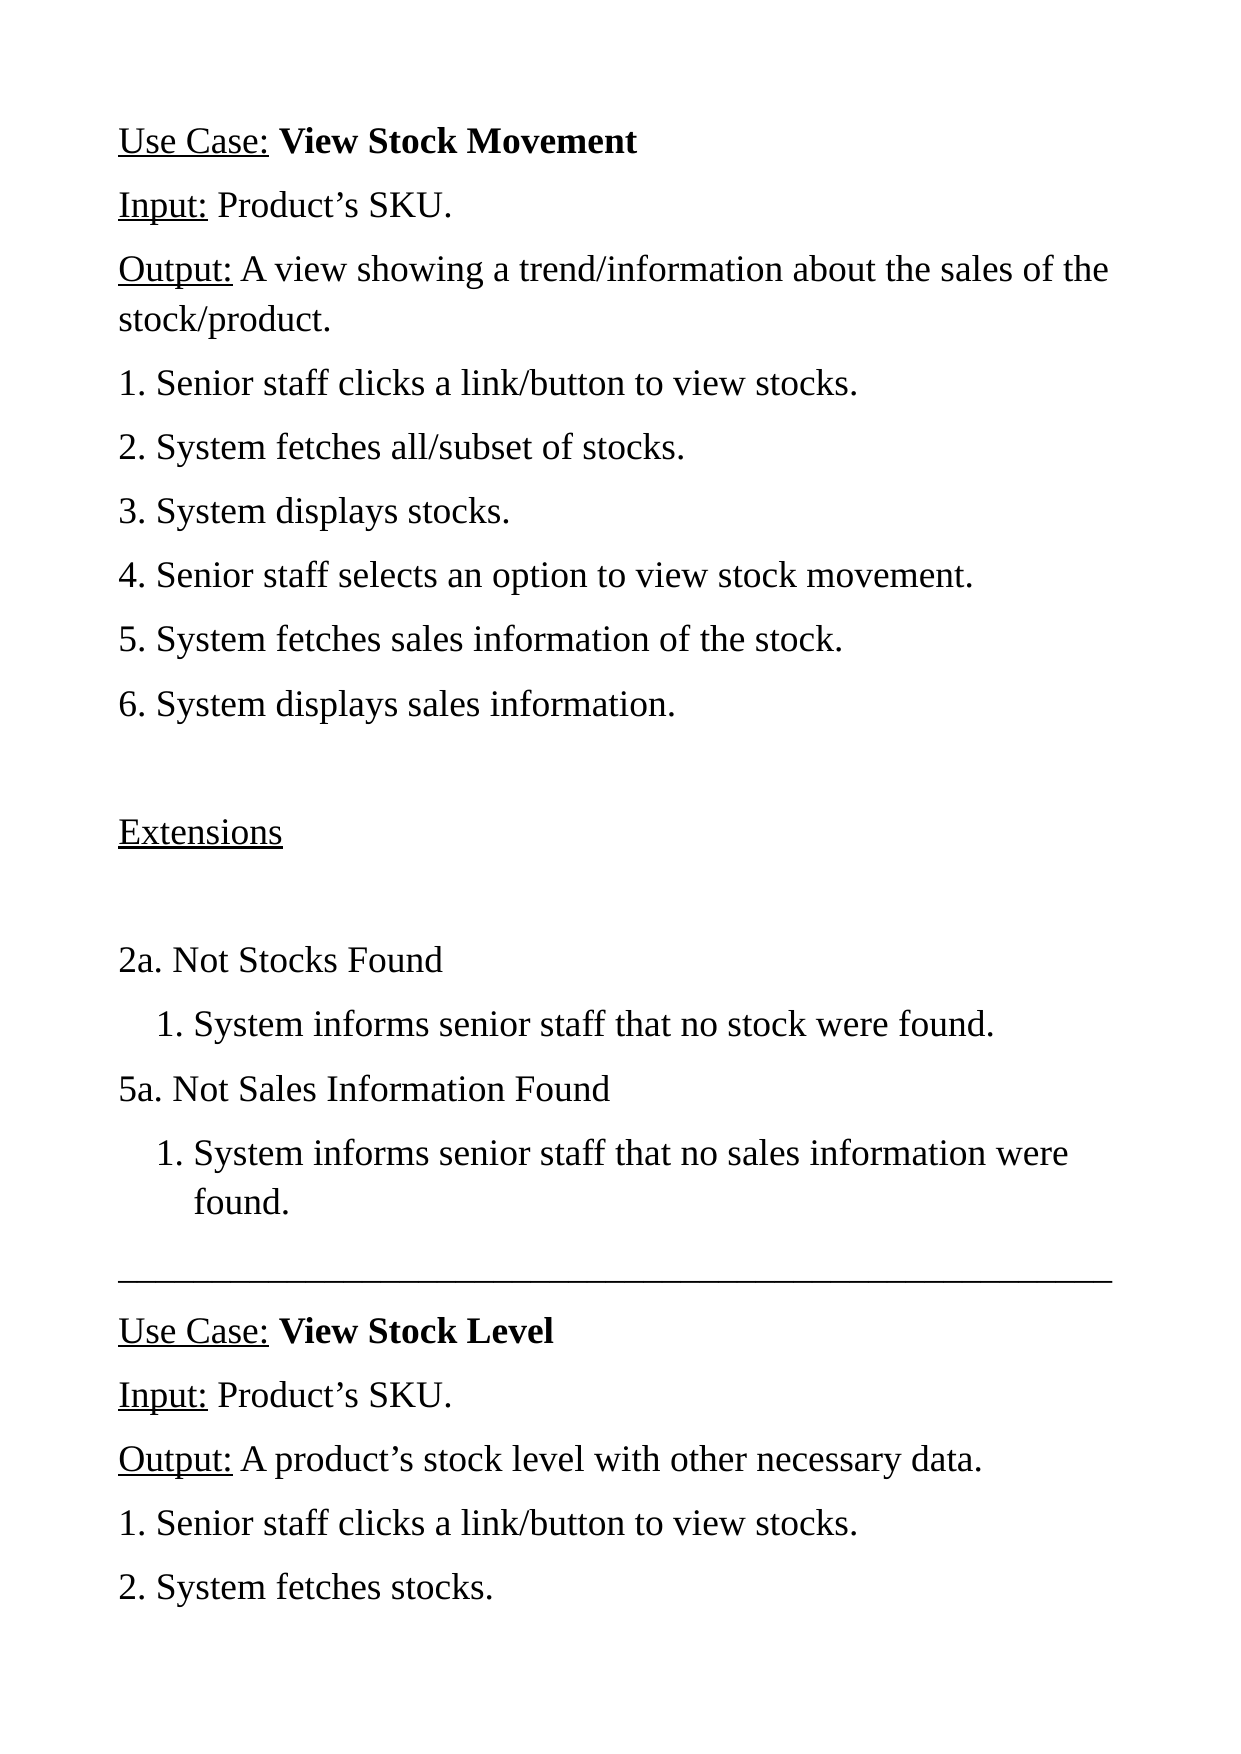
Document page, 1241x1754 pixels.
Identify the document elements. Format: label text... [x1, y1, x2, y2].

text Input: Product’s SKU. [118, 1372, 1122, 1415]
text 3. System displays stocks. [118, 488, 1122, 532]
text 4. Senior staff selects an option to view stock movement. [118, 553, 1122, 596]
text Input: Product’s SKU. [118, 182, 1122, 225]
text 1. Senior staff clicks a link/button to view stocks. [118, 360, 1122, 403]
text 5a. Not Sales Information Found [118, 1066, 1122, 1109]
text Use Case: View Stock Level [118, 1308, 1122, 1351]
text Output: A product’s stock level with other necessary data. [118, 1436, 1122, 1479]
text Output: A view showing a trend/information about the sales of the stock/product. [118, 246, 1122, 339]
text Use Case: View Stock Movement [118, 118, 1122, 161]
text 2. System fetches stocks. [118, 1565, 1122, 1608]
text 1. Senior staff clicks a link/button to view stocks. [118, 1501, 1122, 1544]
text 2. System fetches all/subset of stocks. [118, 424, 1122, 467]
text 2a. Not Stocks Found [118, 938, 1122, 981]
text Extensions [118, 809, 1122, 852]
text _____________________________________________________ [118, 1244, 1122, 1287]
list System informs senior staff that no stock were found. [156, 1002, 1122, 1045]
text 6. System displays sales information. [118, 681, 1122, 724]
text 5. System fetches sales information of the stock. [118, 617, 1122, 660]
list System informs senior staff that no sales information were found. [156, 1130, 1122, 1223]
